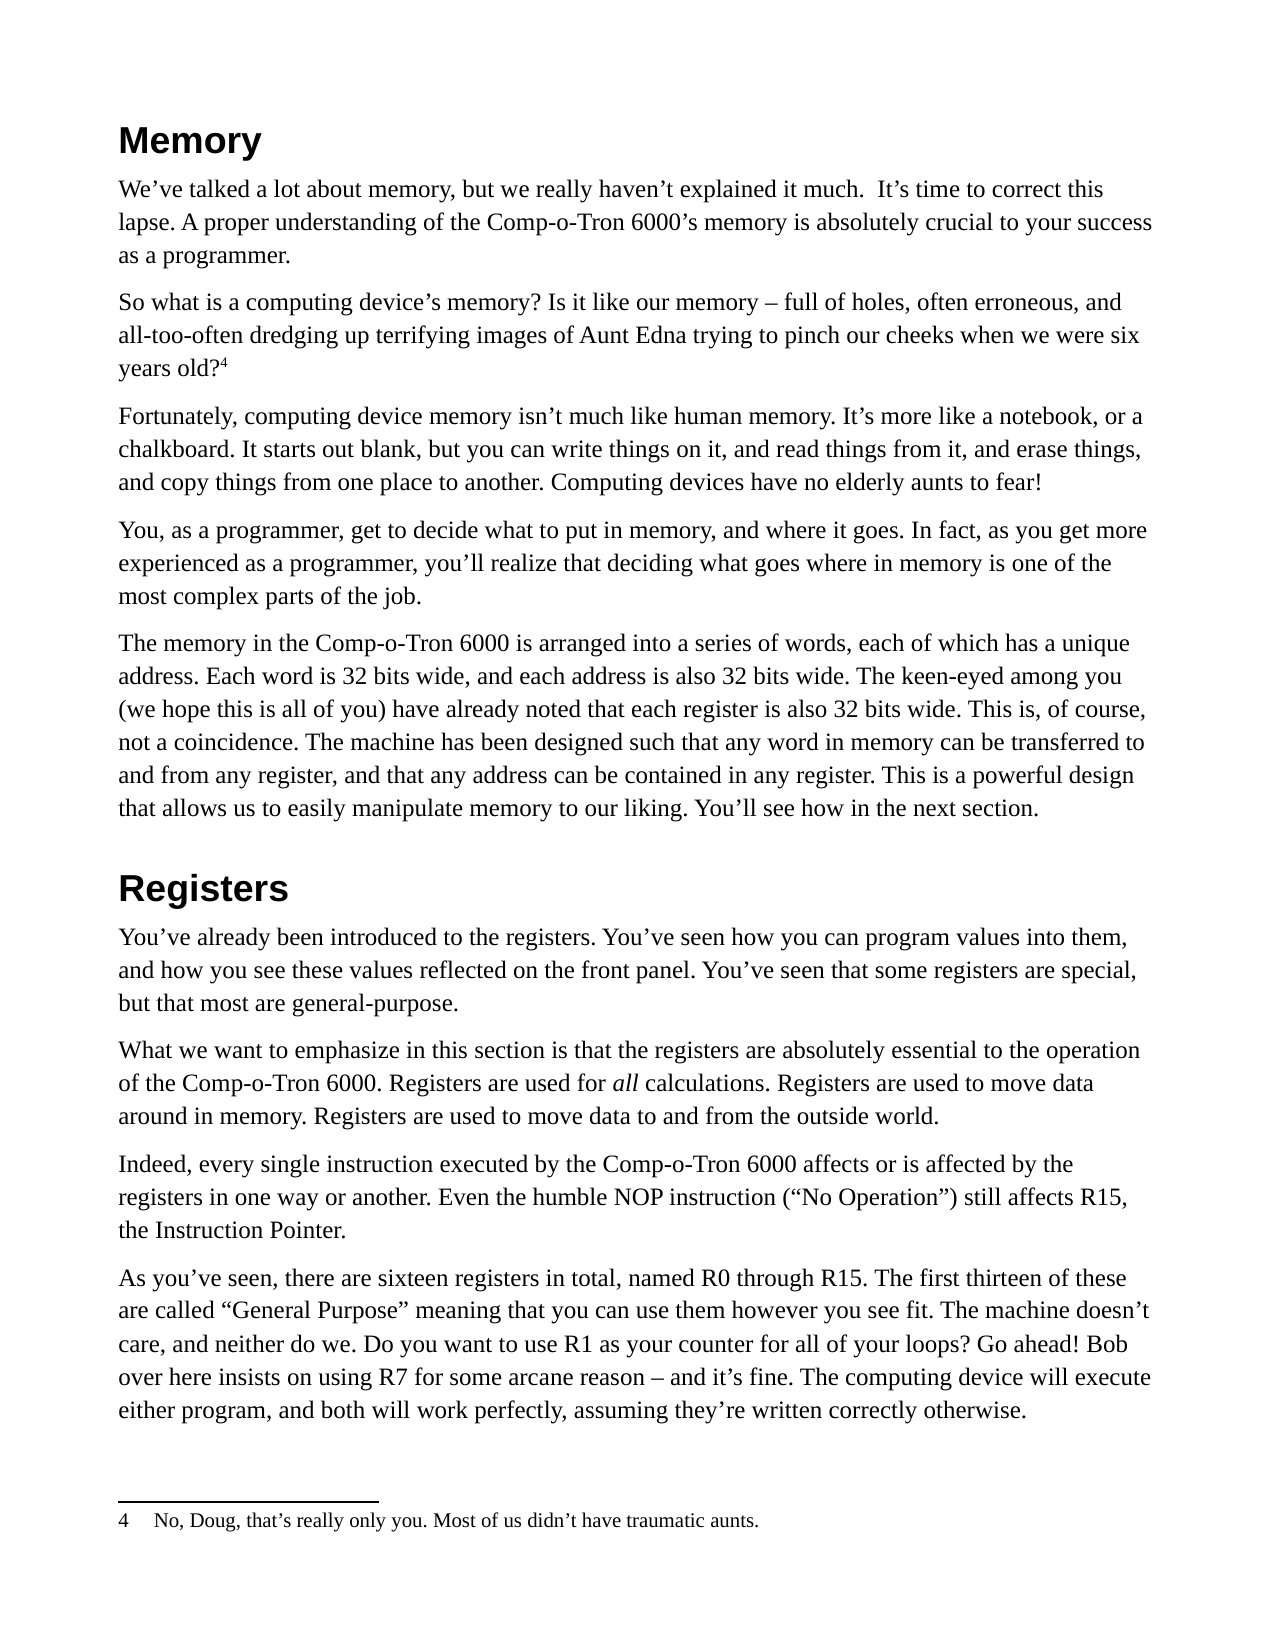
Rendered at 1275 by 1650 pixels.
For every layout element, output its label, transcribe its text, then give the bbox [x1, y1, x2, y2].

subtitle Memory [118, 118, 1157, 161]
text We’ve talked a lot about memory, but we really haven’t explained it much. It’s time to correct this lapse. A proper understanding of the Comp-o-Tron 6000’s memory is absolutely crucial to your success as a programmer. [118, 174, 1157, 268]
text No, Doug, that’s really only you. Most of us didn’t have traumatic aunts. [118, 1508, 1157, 1532]
text You, as a programmer, get to decide what to put in memory, and where it goes. In fact, as you get more experienced as a programmer, you’ll realize that deciding what goes where in memory is one of the most complex parts of the job. [118, 515, 1157, 609]
text What we want to emphasize in this section is that the registers are absolutely essential to the operation of the Comp-o-Tron 6000. Registers are used for all calculations. Registers are used to move data around in memory. Registers are used to move data to and from the outside world. [118, 1035, 1157, 1130]
subtitle Registers [118, 866, 1157, 909]
text Indeed, every single instruction executed by the Comp-o-Tron 6000 affects or is affected by the registers in one way or another. Even the humble NOP instruction (“No Operation”) still affects R15, the Instruction Pointer. [118, 1149, 1157, 1244]
text The memory in the Comp-o-Tron 6000 is arranged into a series of words, each of which has a unique address. Each word is 32 bits wide, and each address is also 32 bits wide. The keen-eyed among you (we hope this is all of you) have already noted that each register is also 32 bits wide. This is, of course, not a coincidence. The machine has been designed such that any word in memory can be transferred to and from any register, and that any address can be contained in any register. This is a powerful design that allows us to easily manipulate memory to our liking. You’ll see how in the next section. [118, 628, 1157, 822]
text Fortunately, computing device memory isn’t much like human memory. It’s more like a notebook, or a chalkboard. It starts out blank, but you can write things on it, and read things from it, and erase things, and copy things from one place to another. Computing devices have no elderly aunts to fear! [118, 401, 1157, 496]
text So what is a computing device’s memory? Is it like our memory – full of holes, often erroneous, and all-too-often dredging up terrifying images of Aunt Edna trying to pinch our cheeks when we were six years old? [118, 287, 1157, 382]
text As you’ve seen, there are sixteen registers in total, named R0 through R15. The first thirteen of these are called “General Purpose” meaning that you can use them however you see fit. The machine doesn’t care, and neither do we. Do you want to use R1 as your counter for all of your loops? Go ahead! Bob over here insists on using R7 for some arcane reason – and it’s fine. The computing device will execute either program, and both will work perfectly, assuming they’re written correctly otherwise. [118, 1263, 1157, 1423]
text You’ve already been introduced to the registers. You’ve seen how you can program values into them, and how you see these values reflected on the front panel. You’ve seen that some registers are special, but that most are general-purpose. [118, 922, 1157, 1016]
